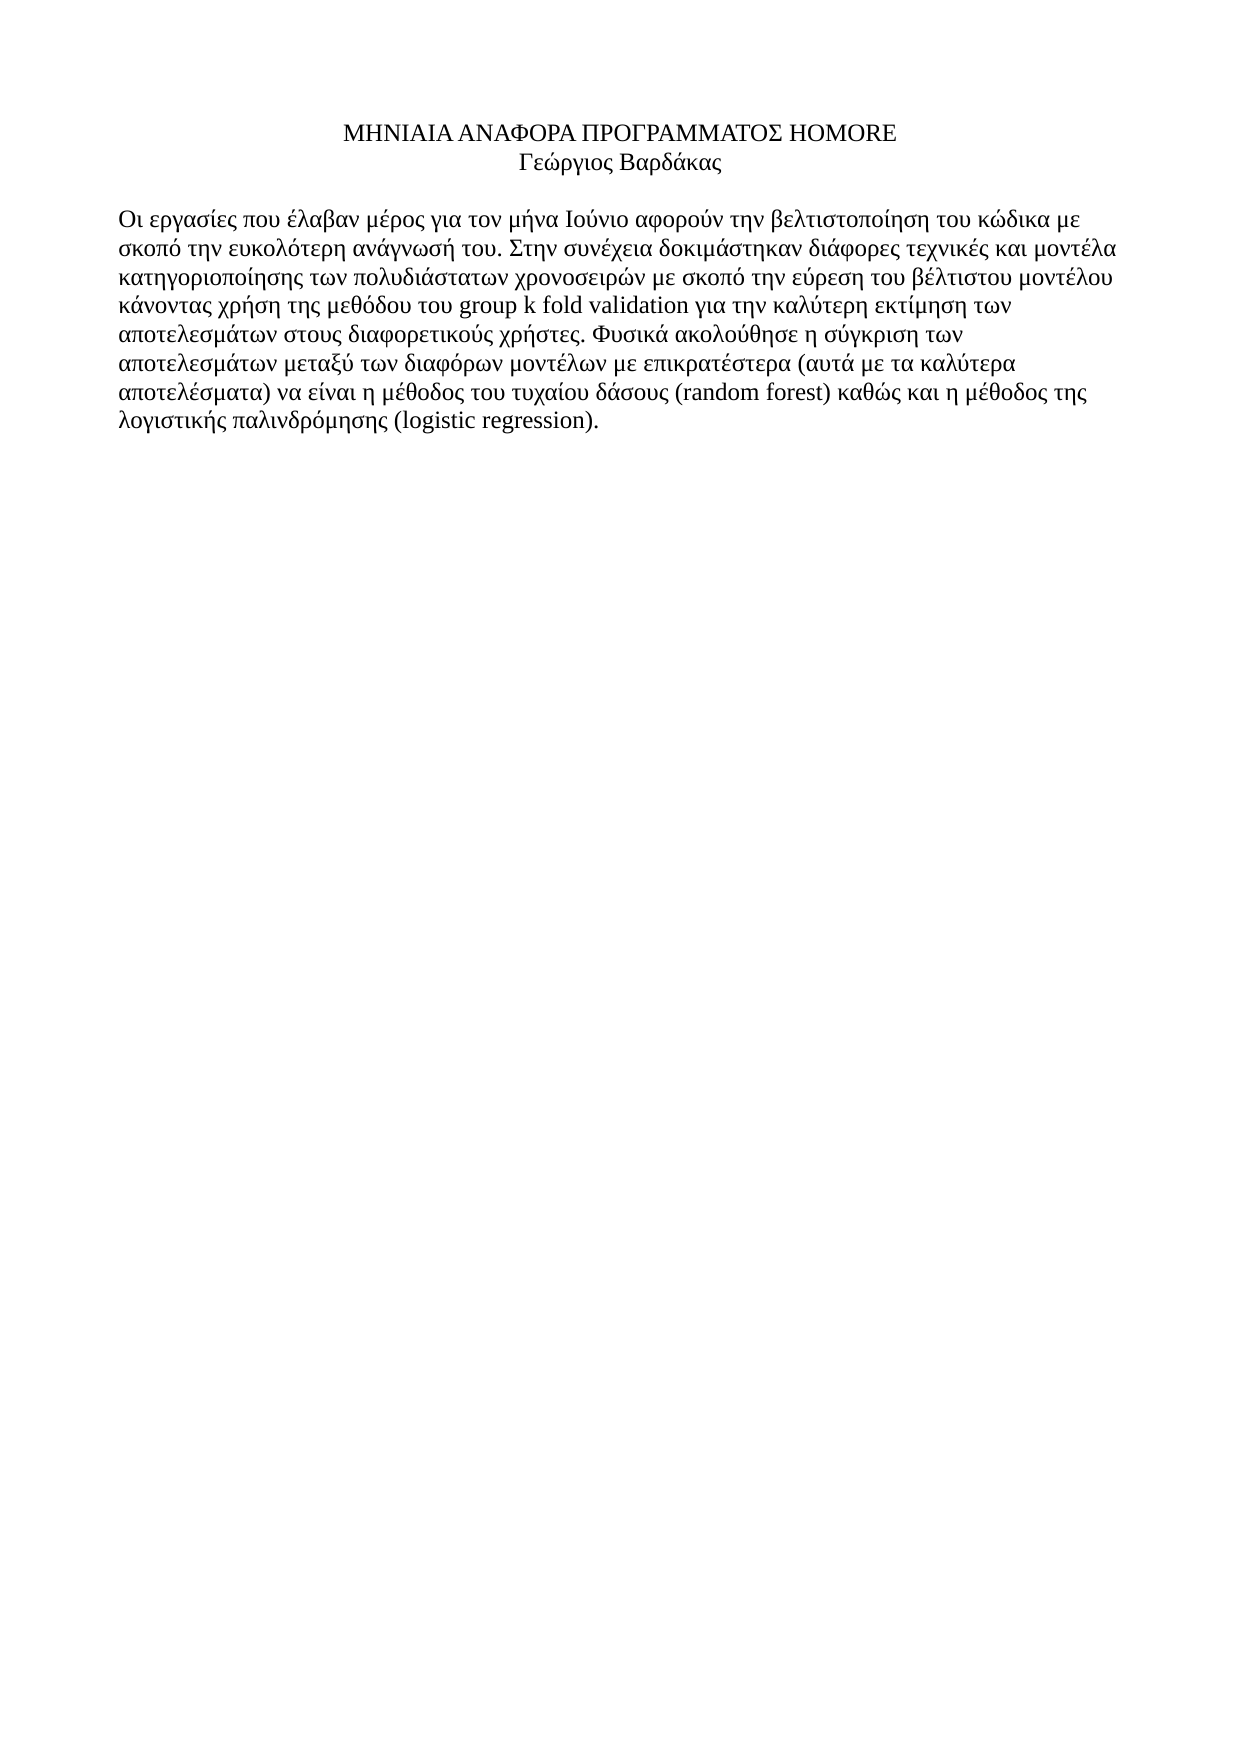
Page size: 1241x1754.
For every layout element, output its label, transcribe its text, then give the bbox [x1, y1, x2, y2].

text Γεώργιος Βαρδάκας [118, 147, 1122, 176]
text ΜΗΝΙΑΙΑ ΑΝΑΦΟΡΑ ΠΡΟΓΡΑΜΜΑΤΟΣ ΗΟΜΟRE [118, 118, 1122, 147]
text Οι εργασίες που έλαβαν μέρος για τον μήνα Ιούνιο αφορούν την βελτιστοποίηση του κώδικα με σκοπό την ευκολότερη ανάγνωσή του. Στην συνέχεια δοκιμάστηκαν διάφορες τεχνικές και μοντέλα κατηγοριοποίησης των πολυδιάστατων χρονοσειρών με σκοπό την εύρεση του βέλτιστου μοντέλου κάνοντας χρήση της μεθόδου του group k fold validation για την καλύτερη εκτίμηση των αποτελεσμάτων στους διαφορετικούς χρήστες. Φυσικά ακολούθησε η σύγκριση των αποτελεσμάτων μεταξύ των διαφόρων μοντέλων με επικρατέστερα (αυτά με τα καλύτερα αποτελέσματα) να είναι η μέθοδος του τυχαίου δάσους (random forest) καθώς και η μέθοδος της λογιστικής παλινδρόμησης (logistic regression). [118, 204, 1122, 434]
